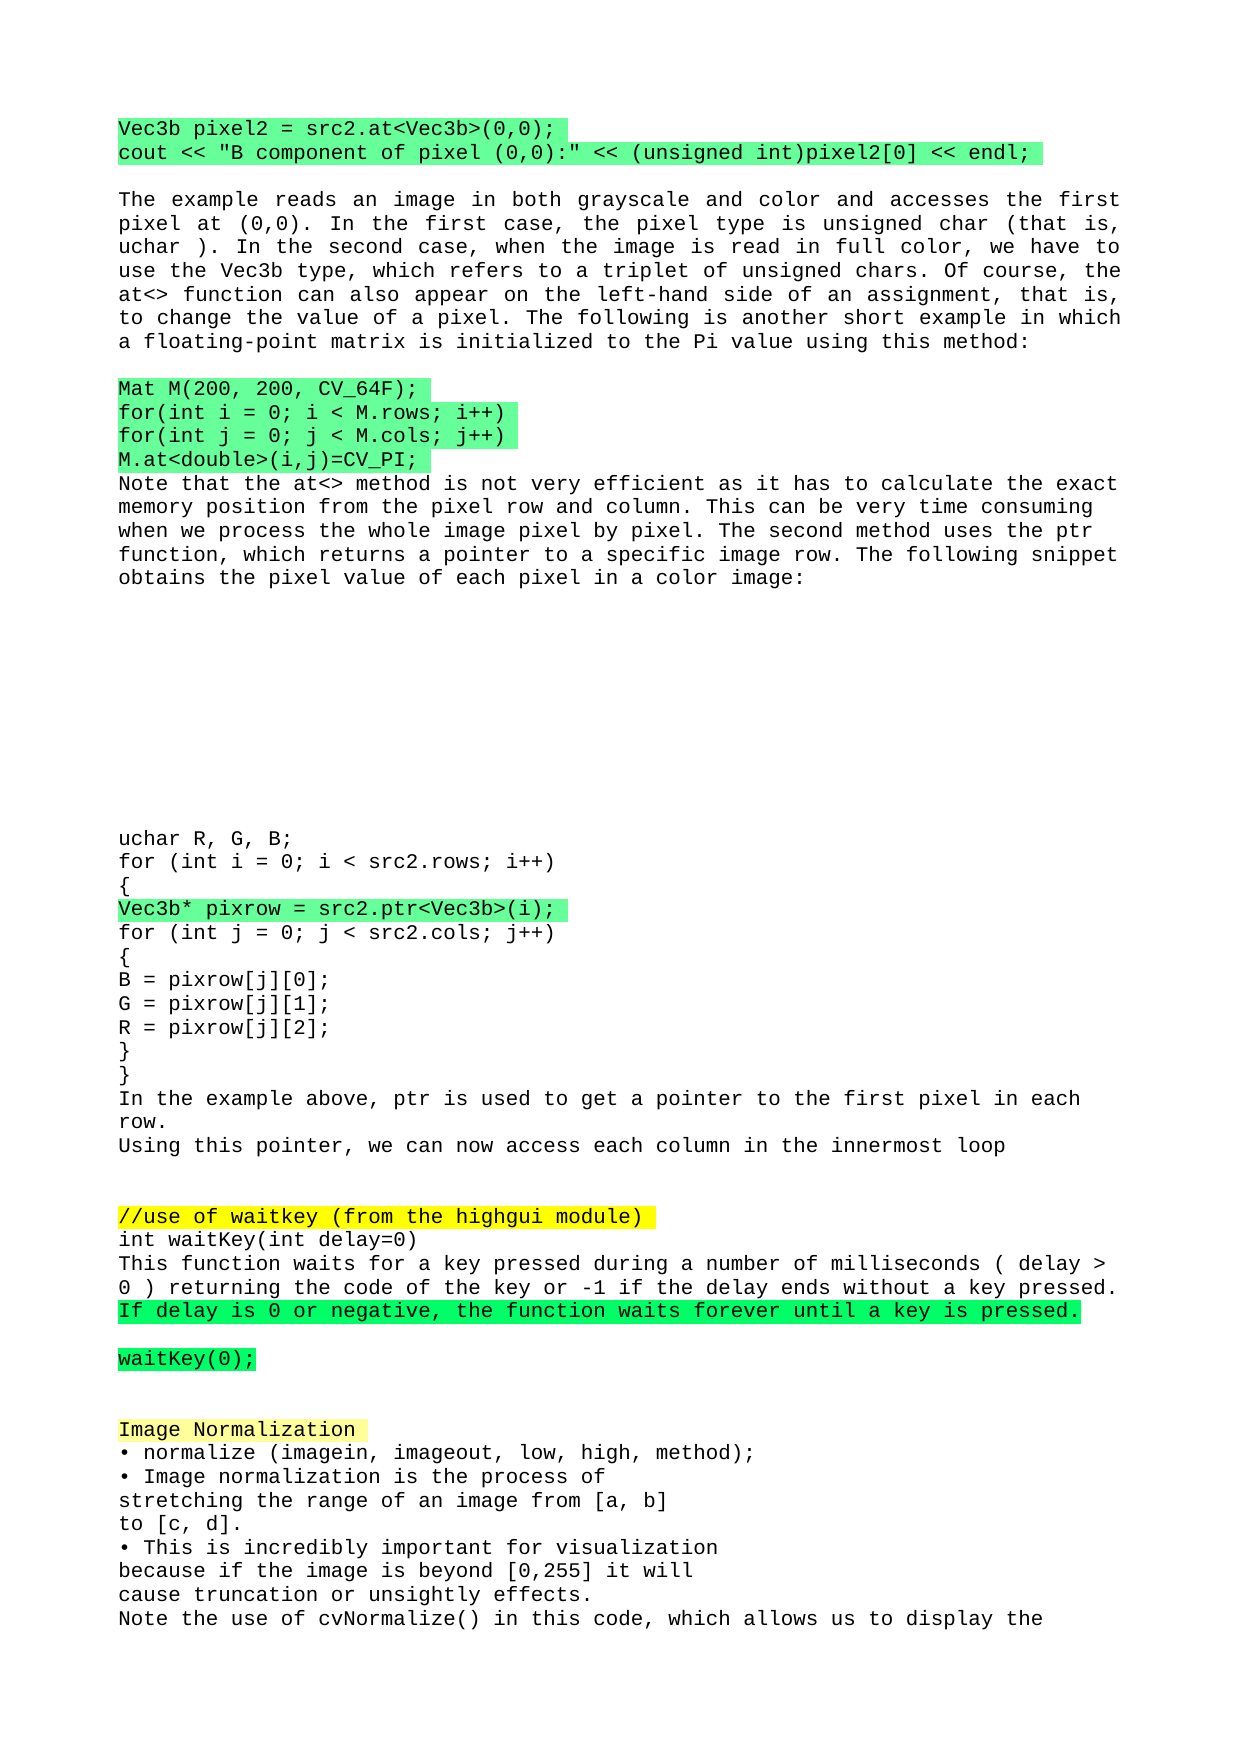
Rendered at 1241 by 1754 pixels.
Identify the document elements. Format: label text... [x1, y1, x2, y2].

text Image Normalization [118, 1419, 1122, 1442]
text //use of waitkey (from the highgui module) [118, 1206, 1122, 1229]
text { [118, 946, 1122, 969]
text R = pixrow[j][2]; [118, 1017, 1122, 1040]
text Vec3b* pixrow = src2.ptr<Vec3b>(i); [118, 898, 1122, 922]
text for(int i = 0; i < M.rows; i++) [118, 402, 1122, 426]
text function, which returns a pointer to a specific image row. The following snippet [118, 544, 1122, 567]
text waitKey(0); [118, 1348, 1122, 1371]
text Vec3b pixel2 = src2.at<Vec3b>(0,0); [118, 118, 1122, 142]
text when we process the whole image pixel by pixel. The second method uses the ptr [118, 520, 1122, 544]
text } [118, 1040, 1122, 1064]
text cout << "B component of pixel (0,0):" << (unsigned int)pixel2[0] << endl; [118, 142, 1122, 165]
text obtains the pixel value of each pixel in a color image: [118, 567, 1122, 591]
text uchar R, G, B; [118, 827, 1122, 851]
text Using this pointer, we can now access each column in the innermost loop [118, 1135, 1122, 1158]
text for(int j = 0; j < M.cols; j++) [118, 426, 1122, 449]
text G = pixrow[j][1]; [118, 993, 1122, 1017]
text } [118, 1064, 1122, 1088]
text • normalize (imagein, imageout, low, high, method); [118, 1442, 1122, 1466]
text In the example above, ptr is used to get a pointer to the first pixel in each row. [118, 1088, 1122, 1135]
text Note the use of cvNormalize() in this code, which allows us to display the [118, 1608, 1122, 1631]
text to [c, d]. [118, 1513, 1122, 1537]
text Mat M(200, 200, CV_64F); [118, 378, 1122, 402]
text int waitKey(int delay=0) [118, 1229, 1122, 1253]
text because if the image is beyond [0,255] it will [118, 1561, 1122, 1584]
text cause truncation or unsightly effects. [118, 1584, 1122, 1608]
text memory position from the pixel row and column. This can be very time consuming [118, 496, 1122, 520]
text B = pixrow[j][0]; [118, 969, 1122, 993]
text for (int i = 0; i < src2.rows; i++) [118, 851, 1122, 875]
text M.at<double>(i,j)=CV_PI; [118, 449, 1122, 473]
text • Image normalization is the process of [118, 1466, 1122, 1489]
text { [118, 875, 1122, 898]
text Note that the at<> method is not very efficient as it has to calculate the exact [118, 473, 1122, 496]
text stretching the range of an image from [a, b] [118, 1489, 1122, 1513]
text for (int j = 0; j < src2.cols; j++) [118, 922, 1122, 946]
text This function waits for a key pressed during a number of milliseconds ( delay > 0 ) returning the code of the key or -1 if the delay ends without a key pressed. If delay is 0 or negative, the function waits forever until a key is pressed. [118, 1253, 1122, 1324]
text • This is incredibly important for visualization [118, 1537, 1122, 1561]
text The example reads an image in both grayscale and color and accesses the first pixel at (0,0). In the first case, the pixel type is unsigned char (that is, uchar ). In the second case, when the image is read in full color, we have to use the Vec3b type, which refers to a triplet of unsigned chars. Of course, the at<> function can also appear on the left-hand side of an assignment, that is, to change the value of a pixel. The following is another short example in which a floating-point matrix is initialized to the Pi value using this method: [118, 189, 1122, 354]
